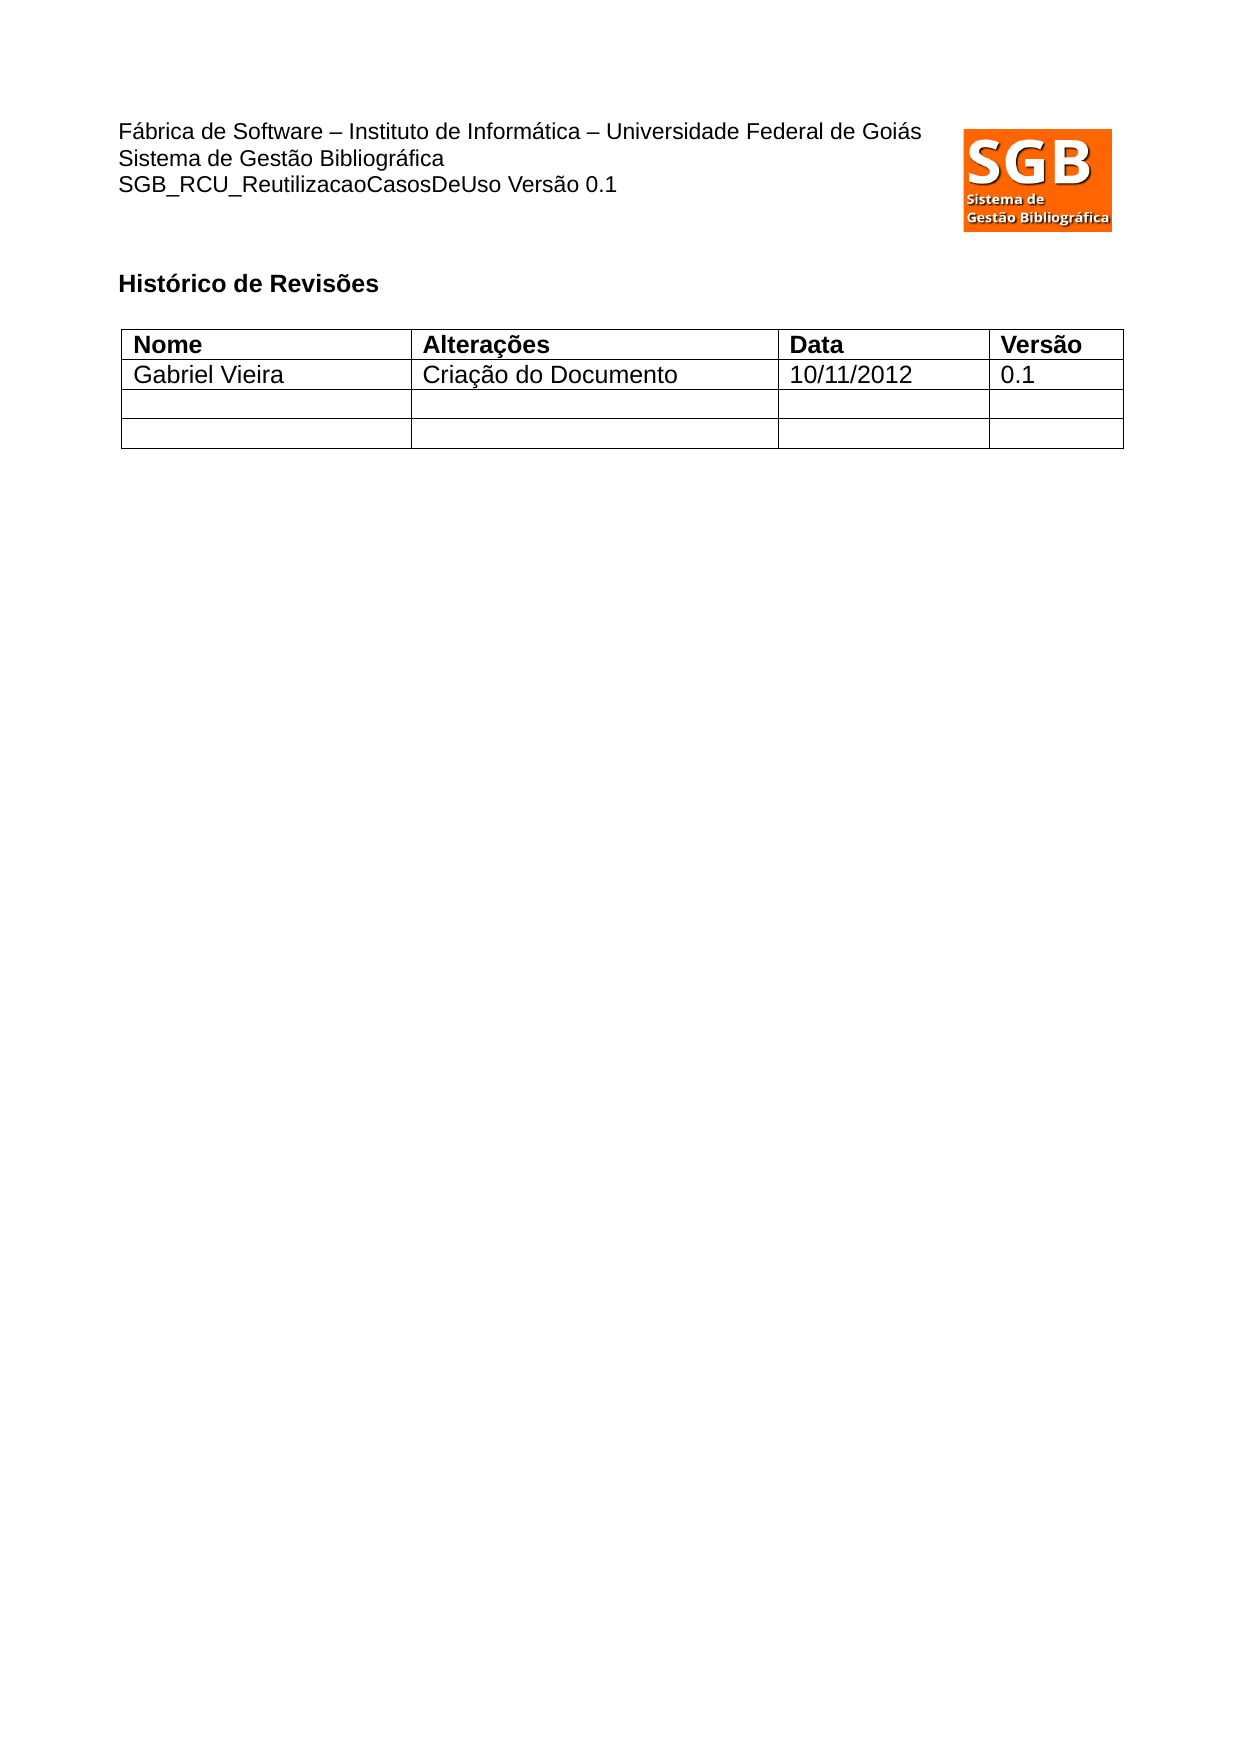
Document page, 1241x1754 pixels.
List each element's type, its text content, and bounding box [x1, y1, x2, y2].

table_cell 0.1 [990, 360, 1123, 388]
table_header Data [779, 330, 989, 359]
table_cell [412, 419, 778, 448]
table_cell [122, 390, 411, 418]
table_cell 10/11/2012 [779, 360, 989, 388]
table_header Alterações [412, 330, 778, 359]
table_cell Criação do Documento [412, 360, 778, 388]
table_cell [779, 419, 989, 448]
table_cell [990, 390, 1123, 418]
table_cell [779, 390, 989, 418]
table_cell Gabriel Vieira [122, 360, 411, 388]
table_cell [412, 390, 778, 418]
table_cell [990, 419, 1123, 448]
text Histórico de Revisões [118, 269, 1122, 298]
picture [963, 129, 1112, 232]
table_header Versão [990, 330, 1123, 359]
table_cell [122, 419, 411, 448]
table_header Nome [122, 330, 411, 359]
